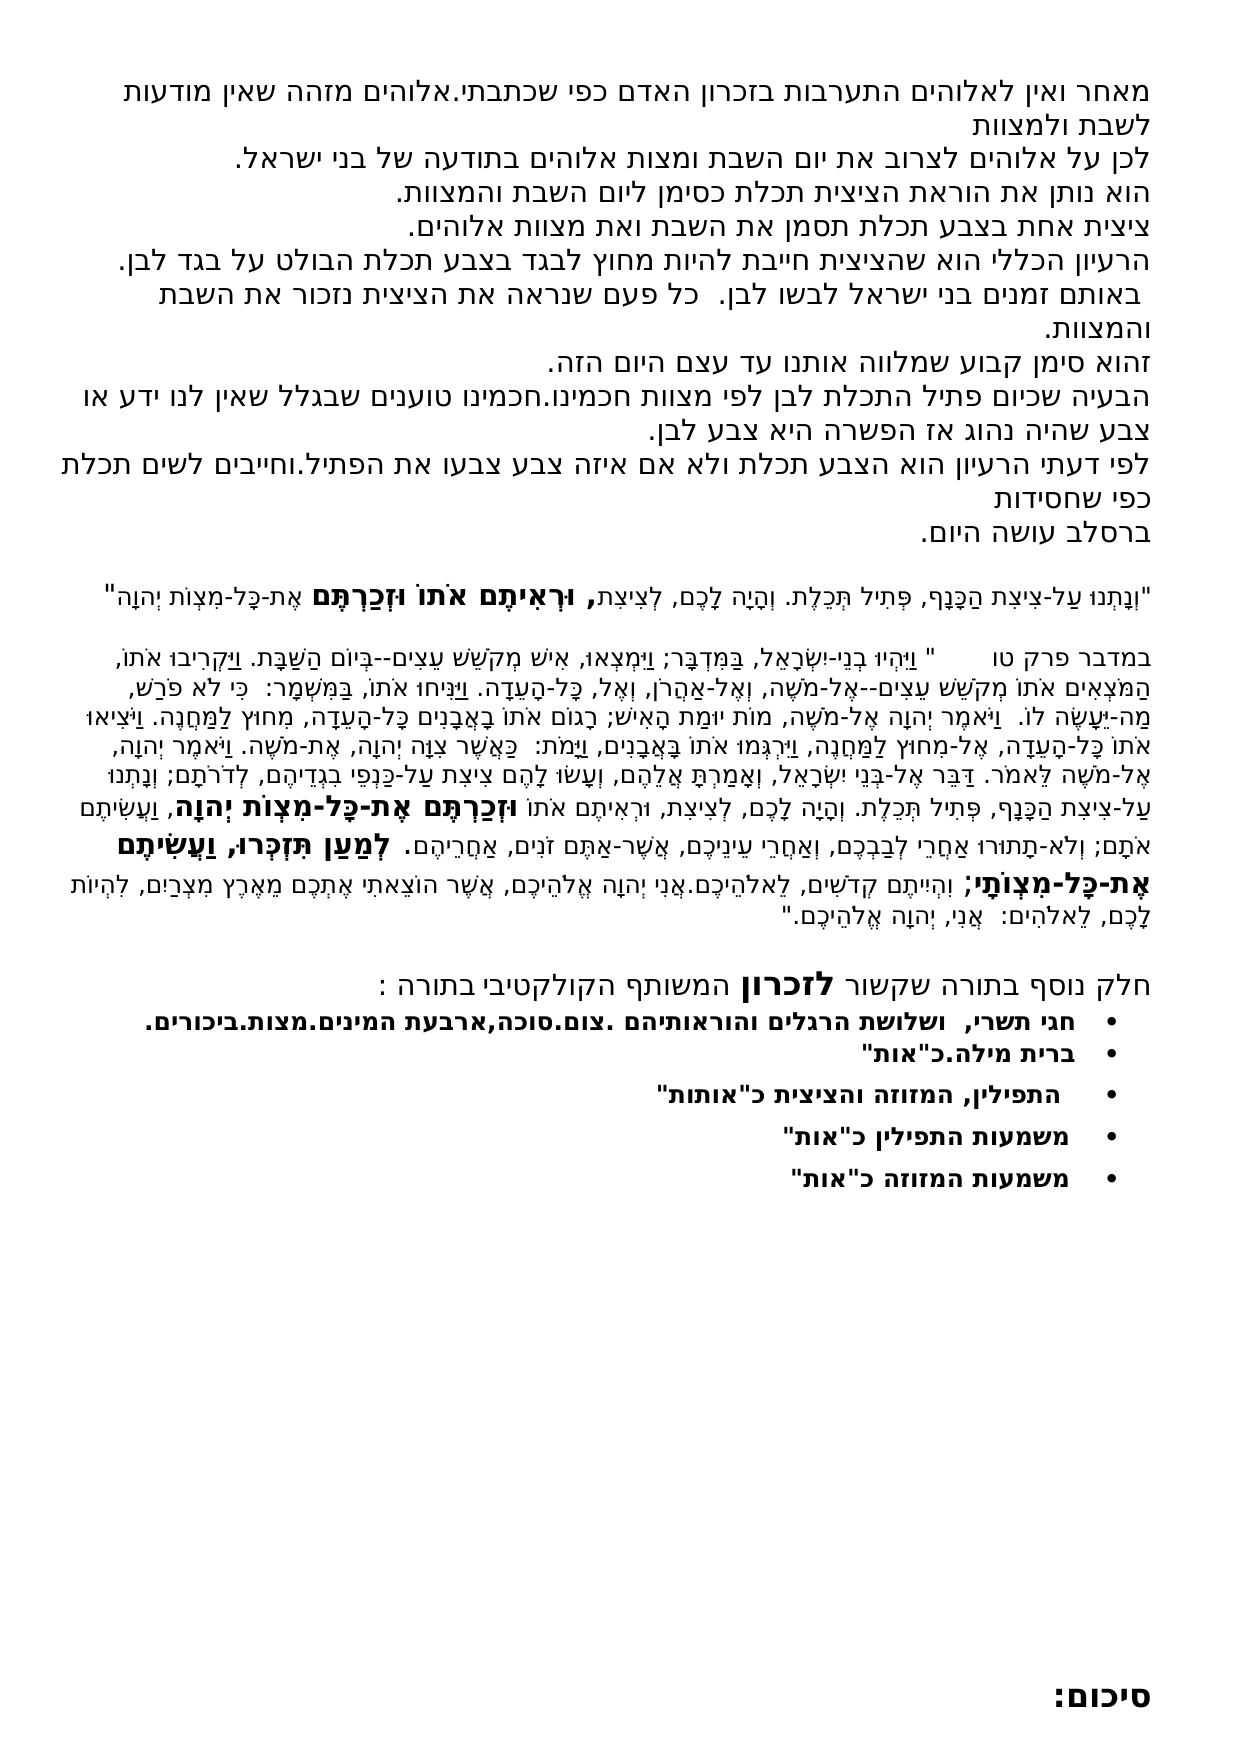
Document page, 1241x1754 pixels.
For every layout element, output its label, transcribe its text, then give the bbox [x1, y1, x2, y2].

text הרעיון הכללי הוא שהציצית חייבת להיות מחוץ לבגד בצבע תכלת הבולט על בגד לבן. [44, 244, 1152, 278]
text מאחר ואין לאלוהים התערבות בזכרון האדם כפי שכתבתי.אלוהים מזהה שאין מודעות לשבת ולמצוות [44, 74, 1152, 142]
subtitle משמעות המזוזה כ"אות" [44, 1164, 1107, 1193]
text באותם זמנים בני ישראל לבשו לבן. כל פעם שנראה את הציצית נזכור את השבת והמצוות. [44, 278, 1152, 346]
list ברית מילה.כ"אות" [44, 1039, 1107, 1068]
text זהוא סימן קבוע שמלווה אותנו עד עצם היום הזה. [44, 346, 1152, 379]
text הוא נותן את הוראת הציצית תכלת כסימן ליום השבת והמצוות. [44, 176, 1152, 210]
text במדבר פרק טו " וַיִּהְיוּ בְנֵי-יִשְׂרָאֵל, בַּמִּדְבָּר; וַיִּמְצְאוּ, אִישׁ מְקֹשֵׁשׁ עֵצִים--בְּיוֹם הַשַּׁבָּת. וַיַּקְרִיבוּ אֹתוֹ, הַמֹּצְאִים אֹתוֹ מְקֹשֵׁשׁ עֵצִים--אֶל-מֹשֶׁה, וְאֶל-אַהֲרֹן, וְאֶל, כָּל-הָעֵדָה. וַיַּנִּיחוּ אֹתוֹ, בַּמִּשְׁמָר: כִּי לֹא פֹרַשׁ, מַה-יֵּעָשֶׂה לוֹ. וַיֹּאמֶר יְהוָה אֶל-מֹשֶׁה, מוֹת יוּמַת הָאִישׁ; רָגוֹם אֹתוֹ בָאֲבָנִים כָּל-הָעֵדָה, מִחוּץ לַמַּחֲנֶה. וַיֹּצִיאוּ אֹתוֹ כָּל-הָעֵדָה, אֶל-מִחוּץ לַמַּחֲנֶה, וַיִּרְגְּמוּ אֹתוֹ בָּאֲבָנִים, וַיָּמֹת: כַּאֲשֶׁר צִוָּה יְהוָה, אֶת-מֹשֶׁה. וַיֹּאמֶר יְהוָה, אֶל-מֹשֶׁה לֵּאמֹר. דַּבֵּר אֶל-בְּנֵי יִשְׂרָאֵל, וְאָמַרְתָּ אֲלֵהֶם, וְעָשׂוּ לָהֶם צִיצִת עַל-כַּנְפֵי בִגְדֵיהֶם, לְדֹרֹתָם; וְנָתְנוּ עַל-צִיצִת הַכָּנָף, פְּתִיל תְּכֵלֶת. וְהָיָה לָכֶם, לְצִיצִת, וּרְאִיתֶם אֹתוֹ וּזְכַרְתֶּם אֶת-כָּל-מִצְוֹת יְהוָה, וַעֲשִׂיתֶם אֹתָם; וְלֹא-תָתוּרוּ אַחֲרֵי לְבַבְכֶם, וְאַחֲרֵי עֵינֵיכֶם, אֲשֶׁר-אַתֶּם זֹנִים, אַחֲרֵיהֶם. לְמַעַן תִּזְכְּרוּ, וַעֲשִׂיתֶם אֶת-כָּל-מִצְוֹתָי; וִהְיִיתֶם קְדֹשִׁים, לֵאלֹהֵיכֶם.אֲנִי יְהוָה אֱלֹהֵיכֶם, אֲשֶׁר הוֹצֵאתִי אֶתְכֶם מֵאֶרֶץ מִצְרַיִם, לִהְיוֹת לָכֶם, לֵאלֹהִים: אֲנִי, יְהוָה אֱלֹהֵיכֶם." [44, 644, 1152, 930]
text ציצית אחת בצבע תכלת תסמן את השבת ואת מצוות אלוהים. [44, 210, 1152, 244]
text ברסלב עושה היום. [44, 515, 1152, 549]
text חלק נוסף בתורה שקשור לזכרון המשותף הקולקטיבי בתורה : [44, 965, 1152, 1004]
subtitle התפילין, המזוזה והציצית כ"אותות" [44, 1080, 1107, 1109]
text לפי דעתי הרעיון הוא הצבע תכלת ולא אם איזה צבע צבעו את הפתיל.וחייבים לשים תכלת כפי שחסידות [44, 447, 1152, 515]
text סיכום: [44, 1677, 1152, 1716]
text לכן על אלוהים לצרוב את יום השבת ומצות אלוהים בתודעה של בני ישראל. [44, 142, 1152, 176]
subtitle משמעות התפילין כ"אות" [44, 1122, 1107, 1151]
text הבעיה שכיום פתיל התכלת לבן לפי מצוות חכמינו.חכמינו טוענים שבגלל שאין לנו ידע או צבע שהיה נהוג אז הפשרה היא צבע לבן. [44, 379, 1152, 447]
text "וְנָתְנוּ עַל-צִיצִת הַכָּנָף, פְּתִיל תְּכֵלֶת. וְהָיָה לָכֶם, לְצִיצִת, וּרְאִיתֶם אֹתוֹ וּזְכַרְתֶּם אֶת-כָּל-מִצְוֹת יְהוָה" [44, 578, 1152, 612]
list חגי תשרי, ושלושת הרגלים והוראותיהם .צום.סוכה,ארבעת המינים.מצות.ביכורים. [44, 1007, 1107, 1036]
